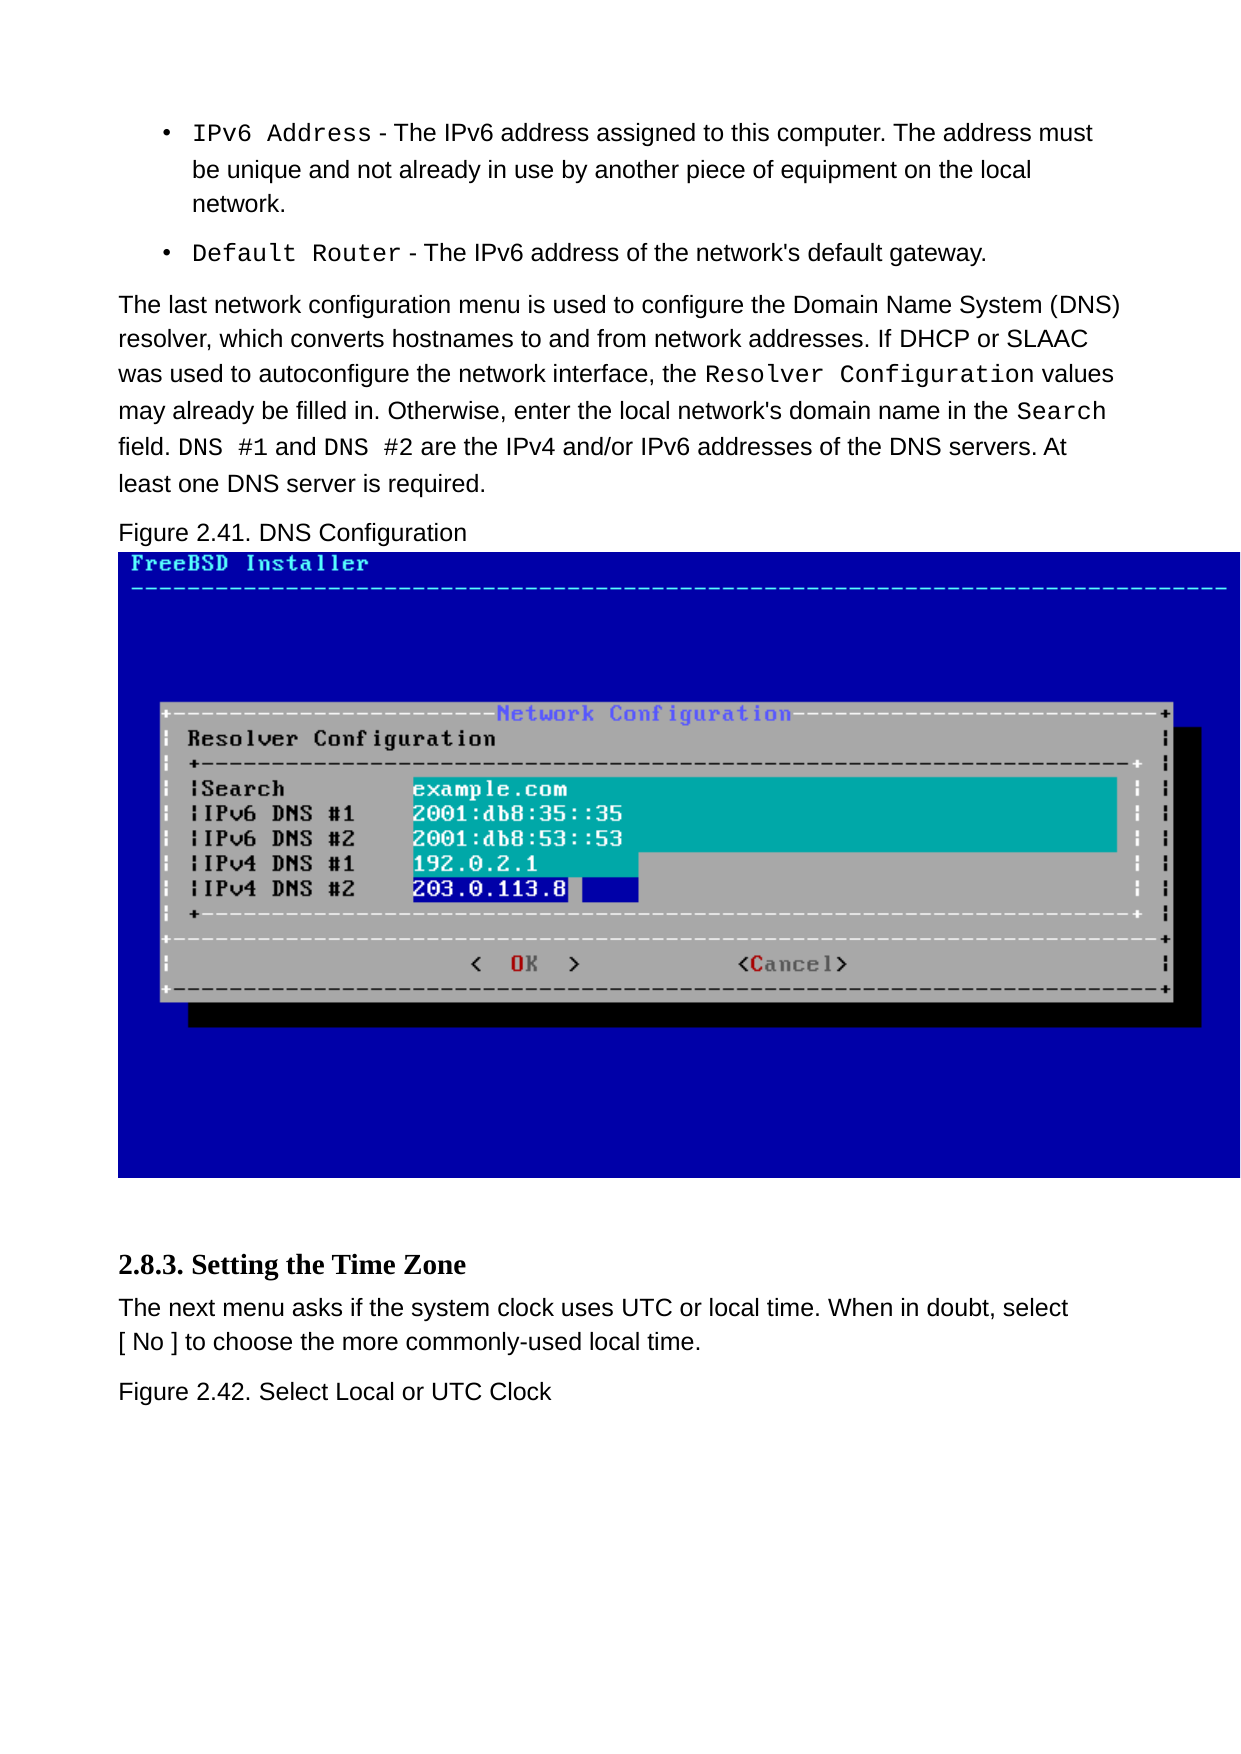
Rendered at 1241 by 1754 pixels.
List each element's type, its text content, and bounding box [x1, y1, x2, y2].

picture [118, 552, 1241, 1178]
list IPv6 Address - The IPv6 address assigned to this computer. The address must be unique and not already in use by another piece of equipment on the local network. [162, 118, 1122, 218]
subtitle 2.8.3. Setting the Time Zone [118, 1247, 1122, 1280]
text Figure 2.42. Select Local or UTC Clock [118, 1376, 1122, 1405]
text The last network configuration menu is used to configure the Domain Name System (DNS) resolver, which converts hostnames to and from network addresses. If DHCP or SLAAC was used to autoconfigure the network interface, the Resolver Configuration values may already be filled in. Otherwise, enter the local network's domain name in the Search field. DNS #1 and DNS #2 are the IPv4 and/or IPv6 addresses of the DNS servers. At least one DNS server is required. [118, 290, 1122, 498]
list Default Router - The IPv6 address of the network's default gateway. [162, 238, 1122, 269]
text Figure 2.41. DNS Configuration [118, 518, 1122, 547]
text The next menu asks if the system clock uses UTC or local time. When in doubt, select [ No ] to choose the more commonly-used local time. [118, 1293, 1122, 1356]
